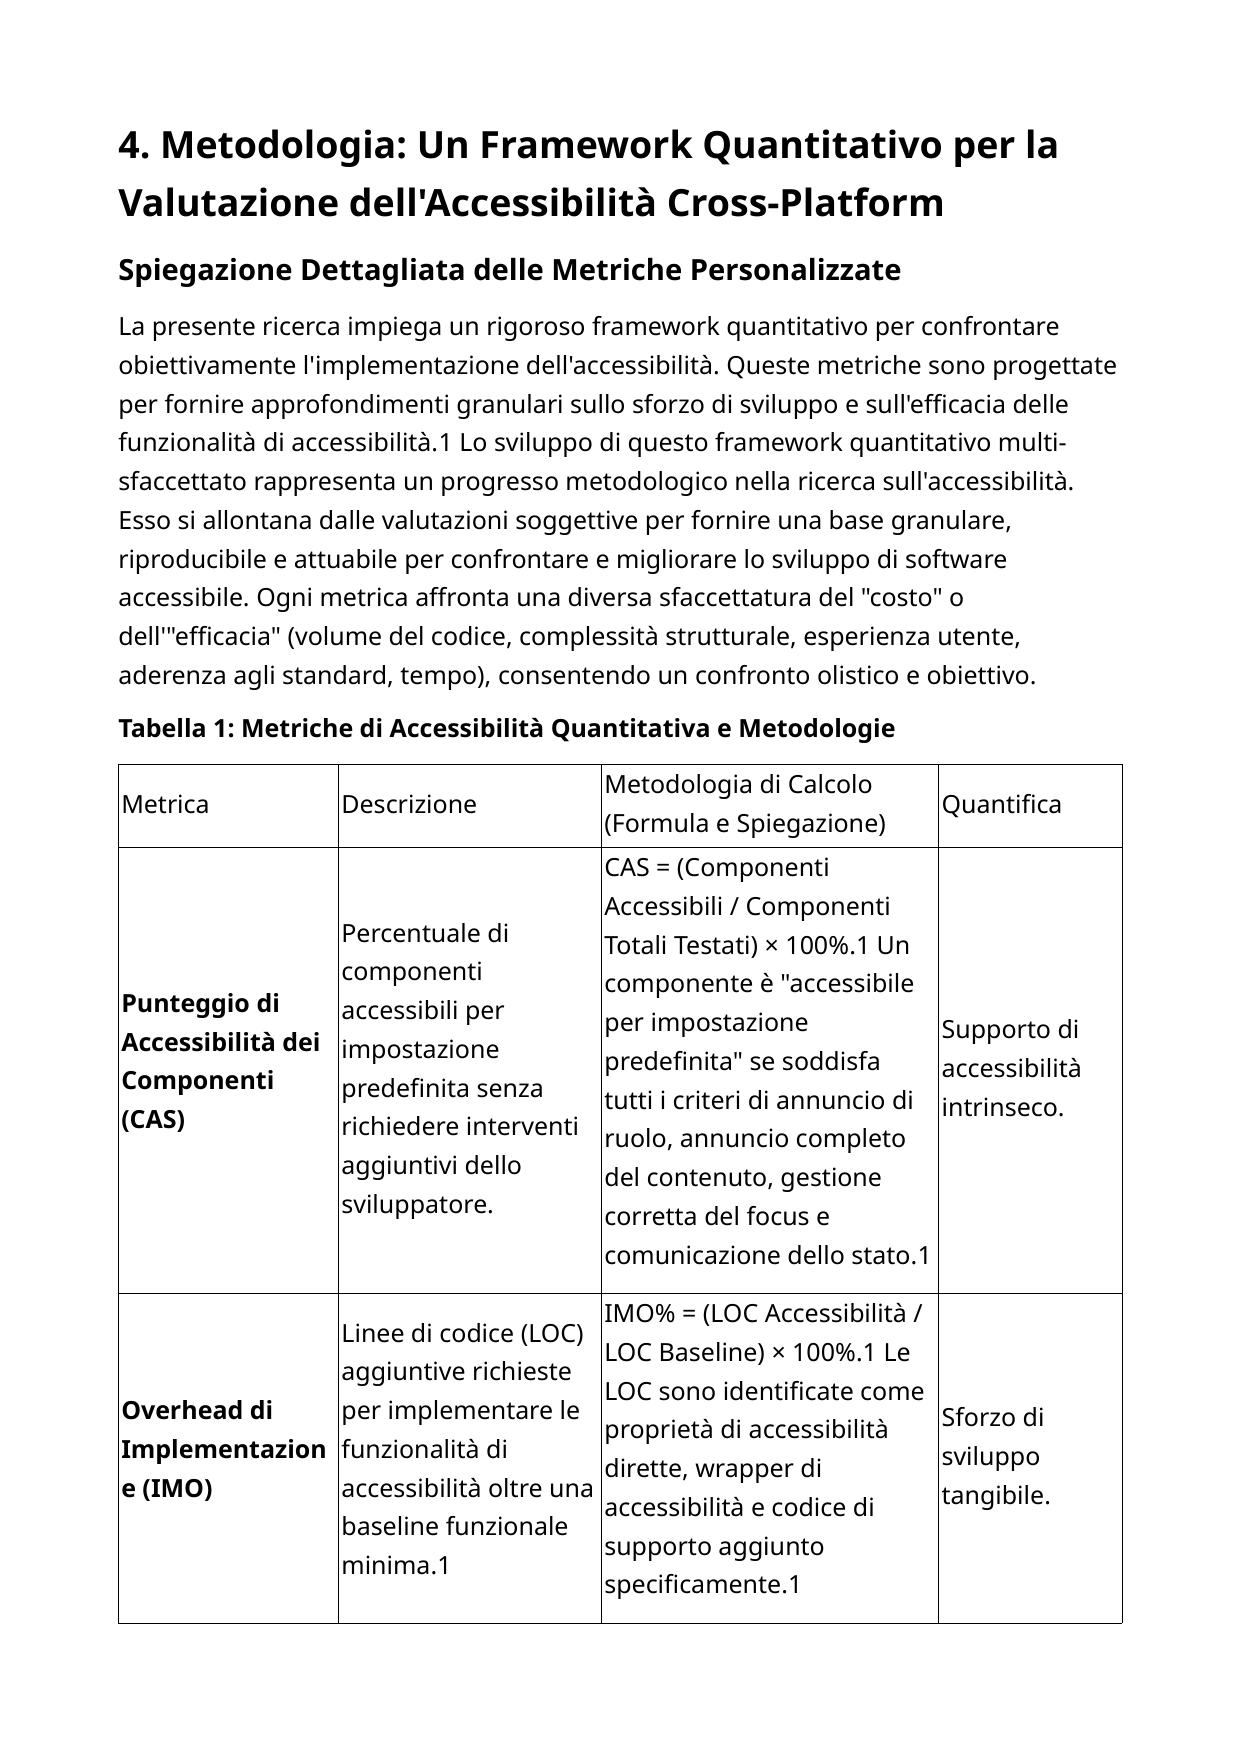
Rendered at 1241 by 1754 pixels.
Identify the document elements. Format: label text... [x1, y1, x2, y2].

text Tabella 1: Metriche di Accessibilità Quantitativa e Metodologie [118, 711, 1122, 745]
subtitle Spiegazione Dettagliata delle Metriche Personalizzate [118, 249, 1122, 289]
table_header Quantifica [939, 765, 1122, 847]
table_cell Percentuale di componenti accessibili per impostazione predefinita senza richiedere interventi aggiuntivi dello sviluppatore. [339, 848, 601, 1293]
subtitle 4. Metodologia: Un Framework Quantitativo per la Valutazione dell'Accessibilità Cross-Platform [118, 118, 1122, 227]
table_header Metodologia di Calcolo (Formula e Spiegazione) [602, 765, 938, 847]
table_cell Supporto di accessibilità intrinseco. [939, 848, 1122, 1293]
table_cell Sforzo di sviluppo tangibile. [939, 1294, 1122, 1623]
table_header Metrica [119, 765, 338, 847]
table_cell Overhead di Implementazione (IMO) [119, 1294, 338, 1623]
table_header Descrizione [339, 765, 601, 847]
table_cell Punteggio di Accessibilità dei Componenti (CAS) [119, 848, 338, 1293]
table_cell IMO% = (LOC Accessibilità / LOC Baseline) × 100%.1 Le LOC sono identificate come proprietà di accessibilità dirette, wrapper di accessibilità e codice di supporto aggiunto specificamente.1 [602, 1294, 938, 1623]
table_cell CAS = (Componenti Accessibili / Componenti Totali Testati) × 100%.1 Un componente è "accessibile per impostazione predefinita" se soddisfa tutti i criteri di annuncio di ruolo, annuncio completo del contenuto, gestione corretta del focus e comunicazione dello stato.1 [602, 848, 938, 1293]
text La presente ricerca impiega un rigoroso framework quantitativo per confrontare obiettivamente l'implementazione dell'accessibilità. Queste metriche sono progettate per fornire approfondimenti granulari sullo sforzo di sviluppo e sull'efficacia delle funzionalità di accessibilità.1 Lo sviluppo di questo framework quantitativo multi-sfaccettato rappresenta un progresso metodologico nella ricerca sull'accessibilità. Esso si allontana dalle valutazioni soggettive per fornire una base granulare, riproducibile e attuabile per confrontare e migliorare lo sviluppo di software accessibile. Ogni metrica affronta una diversa sfaccettatura del "costo" o dell'"efficacia" (volume del codice, complessità strutturale, esperienza utente, aderenza agli standard, tempo), consentendo un confronto olistico e obiettivo. [118, 309, 1122, 692]
table_cell Linee di codice (LOC) aggiuntive richieste per implementare le funzionalità di accessibilità oltre una baseline funzionale minima.1 [339, 1294, 601, 1623]
